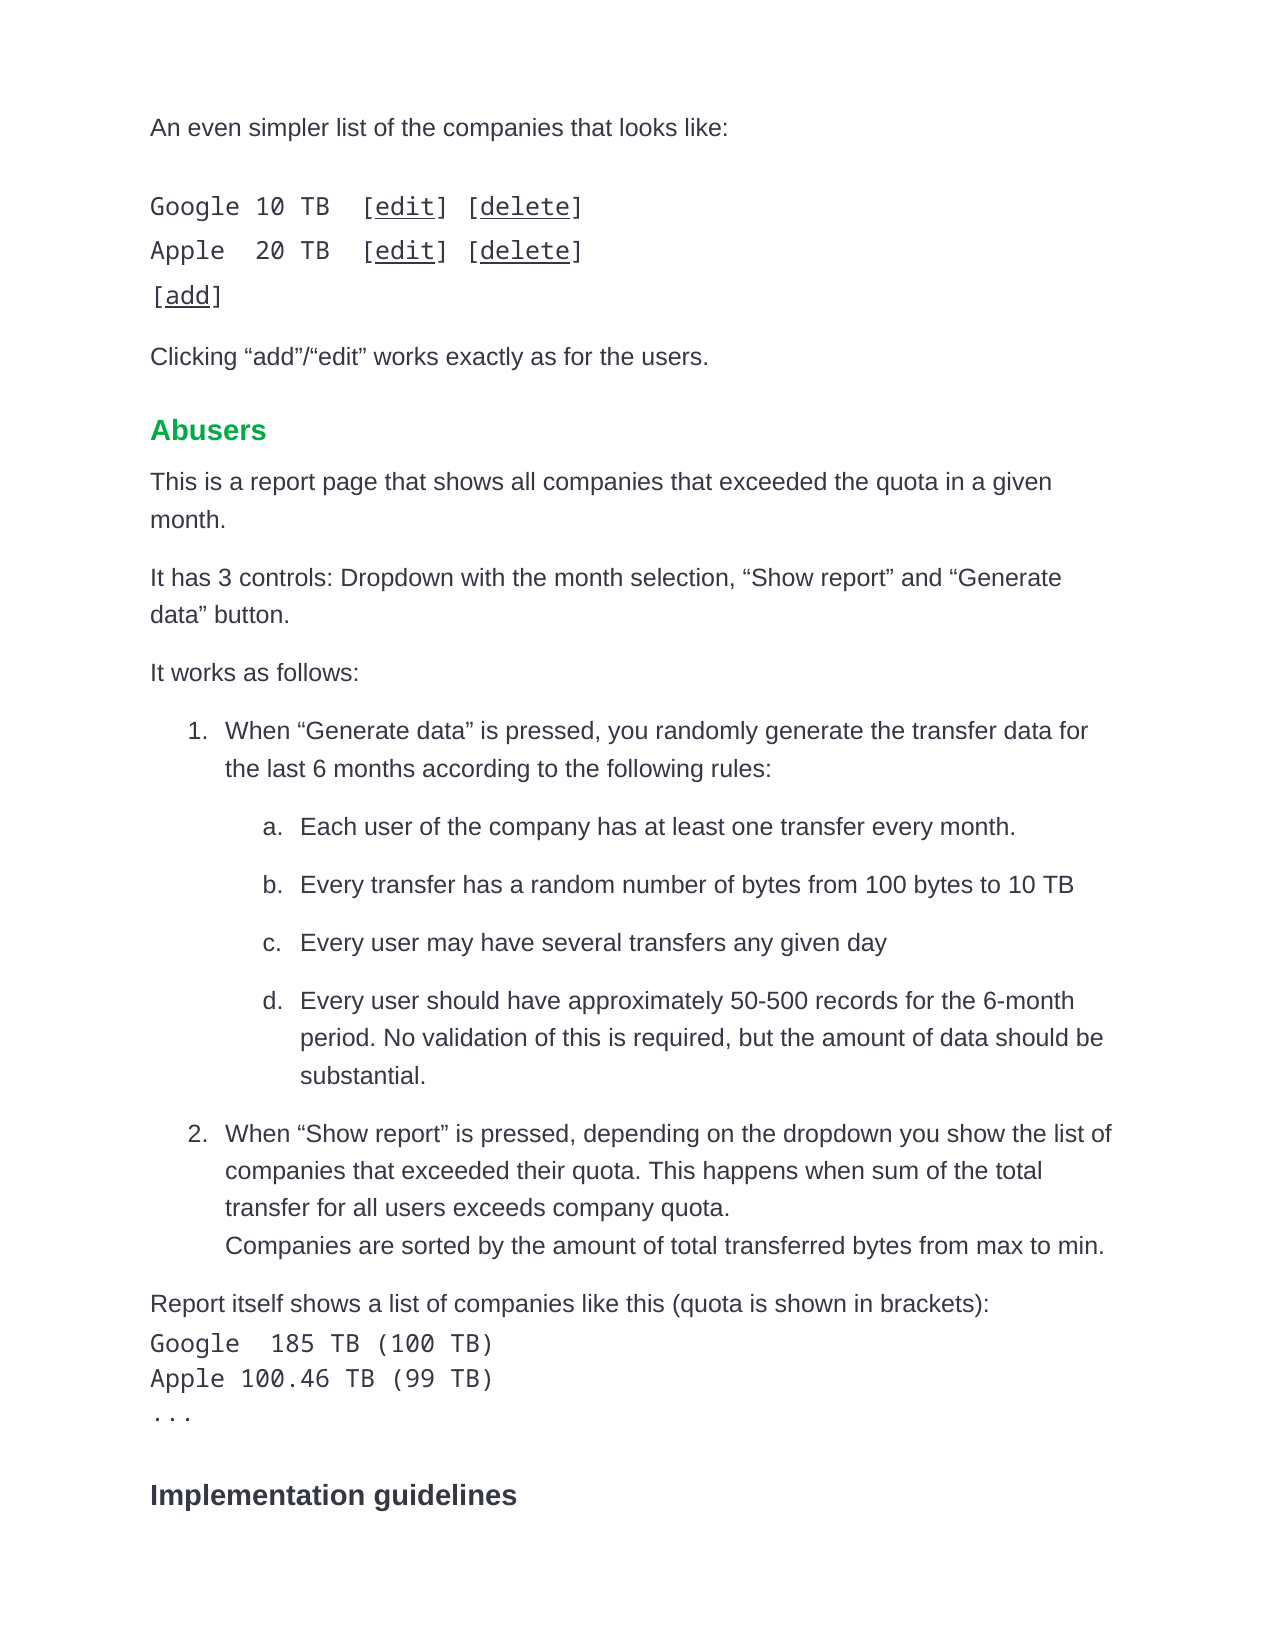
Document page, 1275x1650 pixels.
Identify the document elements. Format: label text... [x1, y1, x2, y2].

text An even simpler list of the companies that looks like: Google 10 TB [edit] [delete] Apple 20 TB [edit] [delete] [add] [150, 112, 1125, 311]
list When “Generate data” is pressed, you randomly generate the transfer data for the last 6 months according to the following rules: [187, 716, 1125, 782]
text This is a report page that shows all companies that exceeded the quota in a given month. [150, 467, 1125, 533]
subtitle Implementation guidelines [150, 1478, 1125, 1512]
list Each user of the company has at least one transfer every month. [262, 812, 1125, 841]
text Apple 100.46 TB (99 TB) ... [150, 1360, 1125, 1428]
list Every transfer has a random number of bytes from 100 bytes to 10 TB [262, 870, 1125, 899]
text Google 185 TB (100 TB) [150, 1326, 1125, 1360]
subtitle Abusers [150, 413, 1125, 447]
list Every user may have several transfers any given day [262, 928, 1125, 957]
text It works as follows: [150, 658, 1125, 687]
list Every user should have approximately 50-500 records for the 6-month period. No validation of this is required, but the amount of data should be substantial. [262, 986, 1125, 1089]
text It has 3 controls: Dropdown with the month selection, “Show report” and “Generate data” button. [150, 563, 1125, 629]
text Clicking “add”/“edit” works exactly as for the users. [150, 342, 1125, 371]
text Report itself shows a list of companies like this (quota is shown in brackets): [150, 1289, 1125, 1318]
list When “Show report” is pressed, depending on the dropdown you show the list of companies that exceeded their quota. This happens when sum of the total transfer for all users exceeds company quota. Companies are sorted by the amount of total transferred bytes from max to min. [187, 1119, 1125, 1259]
